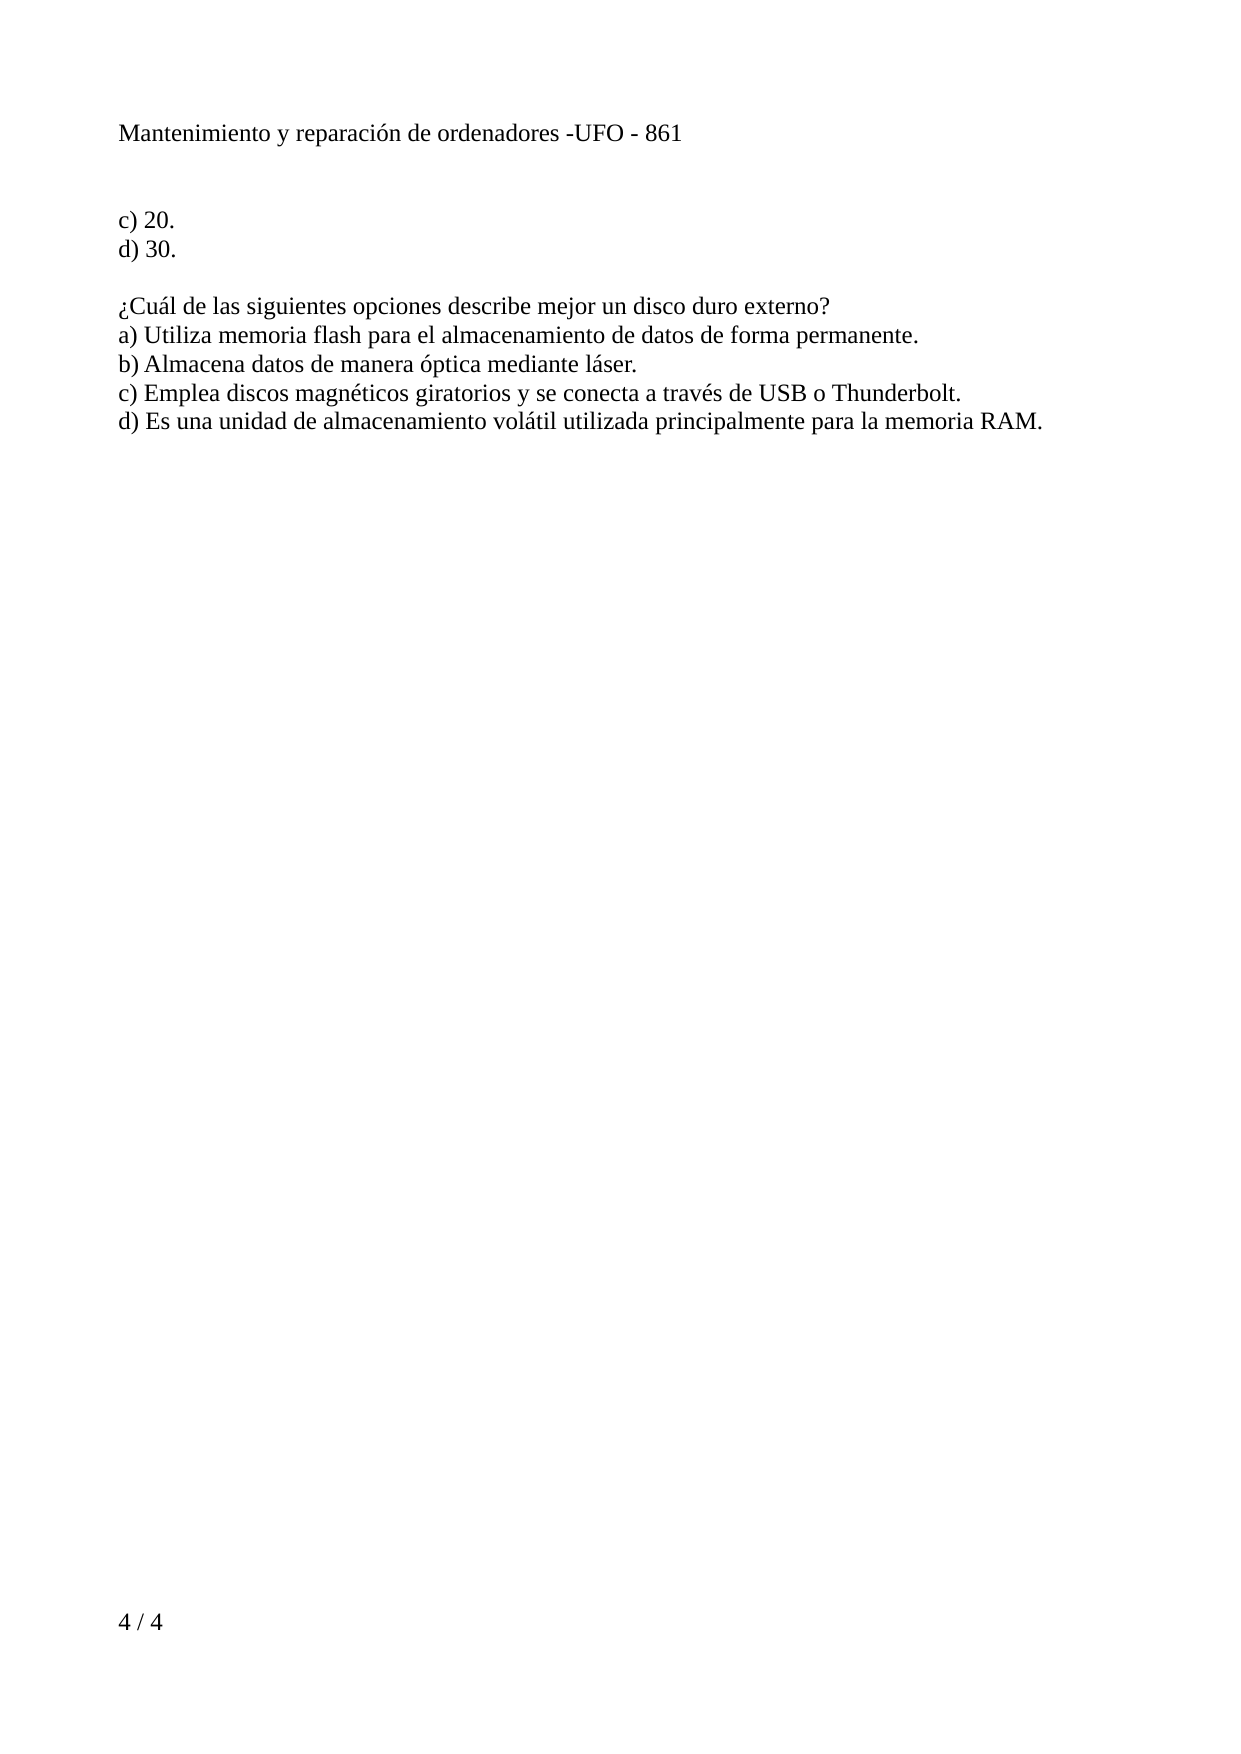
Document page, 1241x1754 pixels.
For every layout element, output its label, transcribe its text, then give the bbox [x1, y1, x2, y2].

text b) Almacena datos de manera óptica mediante láser. [118, 349, 1122, 378]
text c) Emplea discos magnéticos giratorios y se conecta a través de USB o Thunderbolt. [118, 378, 1122, 406]
text d) 30. [118, 234, 1122, 263]
text d) Es una unidad de almacenamiento volátil utilizada principalmente para la memoria RAM. [118, 406, 1122, 435]
text c) 20. [118, 205, 1122, 234]
text a) Utiliza memoria flash para el almacenamiento de datos de forma permanente. [118, 320, 1122, 349]
text ¿Cuál de las siguientes opciones describe mejor un disco duro externo? [118, 291, 1122, 320]
